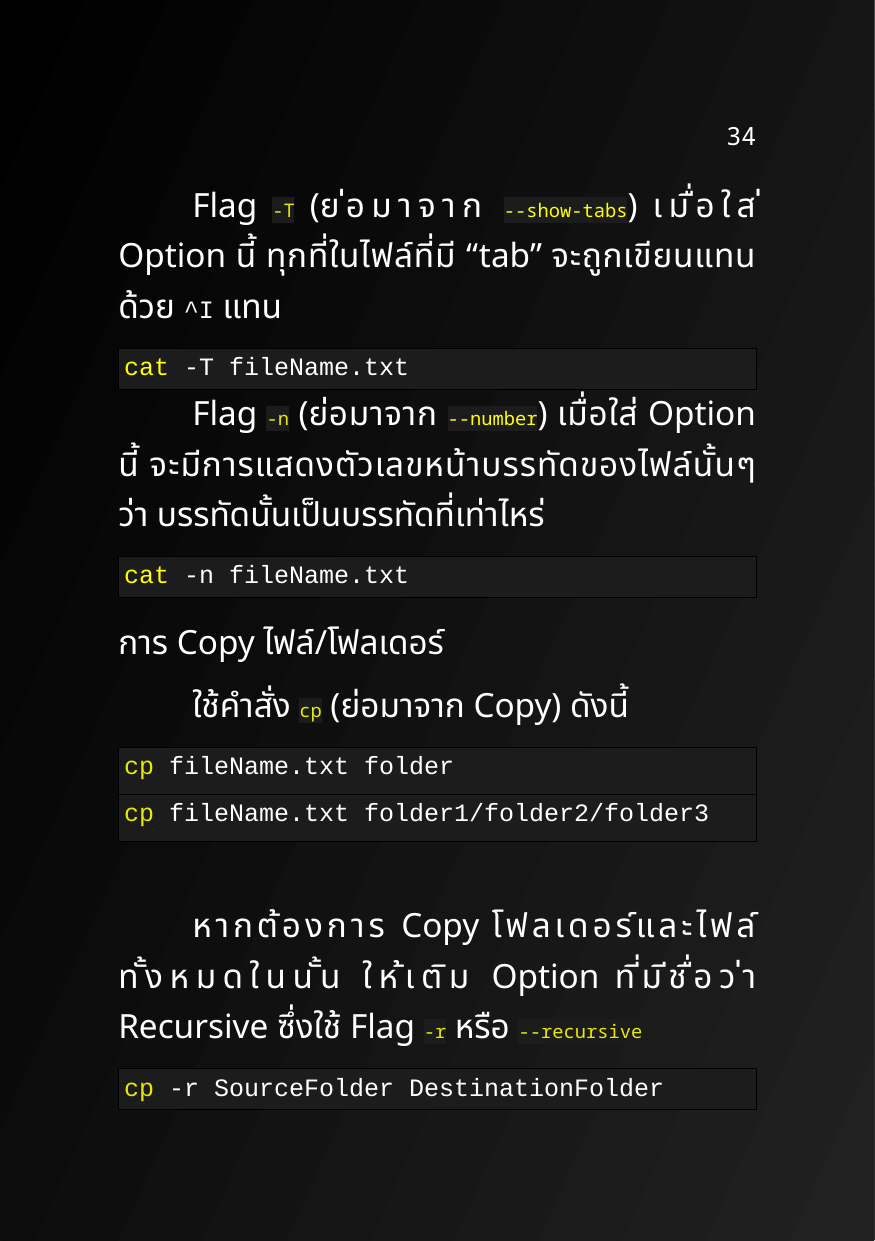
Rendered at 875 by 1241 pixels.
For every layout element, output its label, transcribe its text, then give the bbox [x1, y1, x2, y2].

text Flag -T (ย่อมาจาก --show-tabs) เมื่อใส่ Option นี้ ทุกที่ในไฟล์ที่มี “tab” จะถูกเขียนแทนด้วย ^I แทน [118, 182, 756, 333]
table_header cp -r SourceFolder DestinationFolder [119, 1069, 756, 1109]
table_cell cp fileName.txt folder1/folder2/folder3 [119, 795, 756, 841]
text หากต้องการ Copy โฟลเดอร์และไฟล์ทั้งหมดในนั้น ให้เติม Option ที่มีชื่อว่า Recursive ซึ่งใช้ Flag -r หรือ --recursive [118, 902, 756, 1054]
text Flag -n (ย่อมาจาก --number) เมื่อใส่ Option นี้ จะมีการแสดงตัวเลขหน้าบรรทัดของไฟล์นั้นๆ ว่า บรรทัดนั้นเป็นบรรทัดที่เท่าไหร่ [118, 390, 756, 541]
table_header cat -n fileName.txt [119, 557, 756, 597]
table_header cp fileName.txt folder [119, 748, 756, 794]
table_header cat -T fileName.txt [119, 349, 756, 389]
text ใช้คำสั่ง cp (ย่อมาจาก Copy) ดังนี้ [118, 682, 756, 732]
